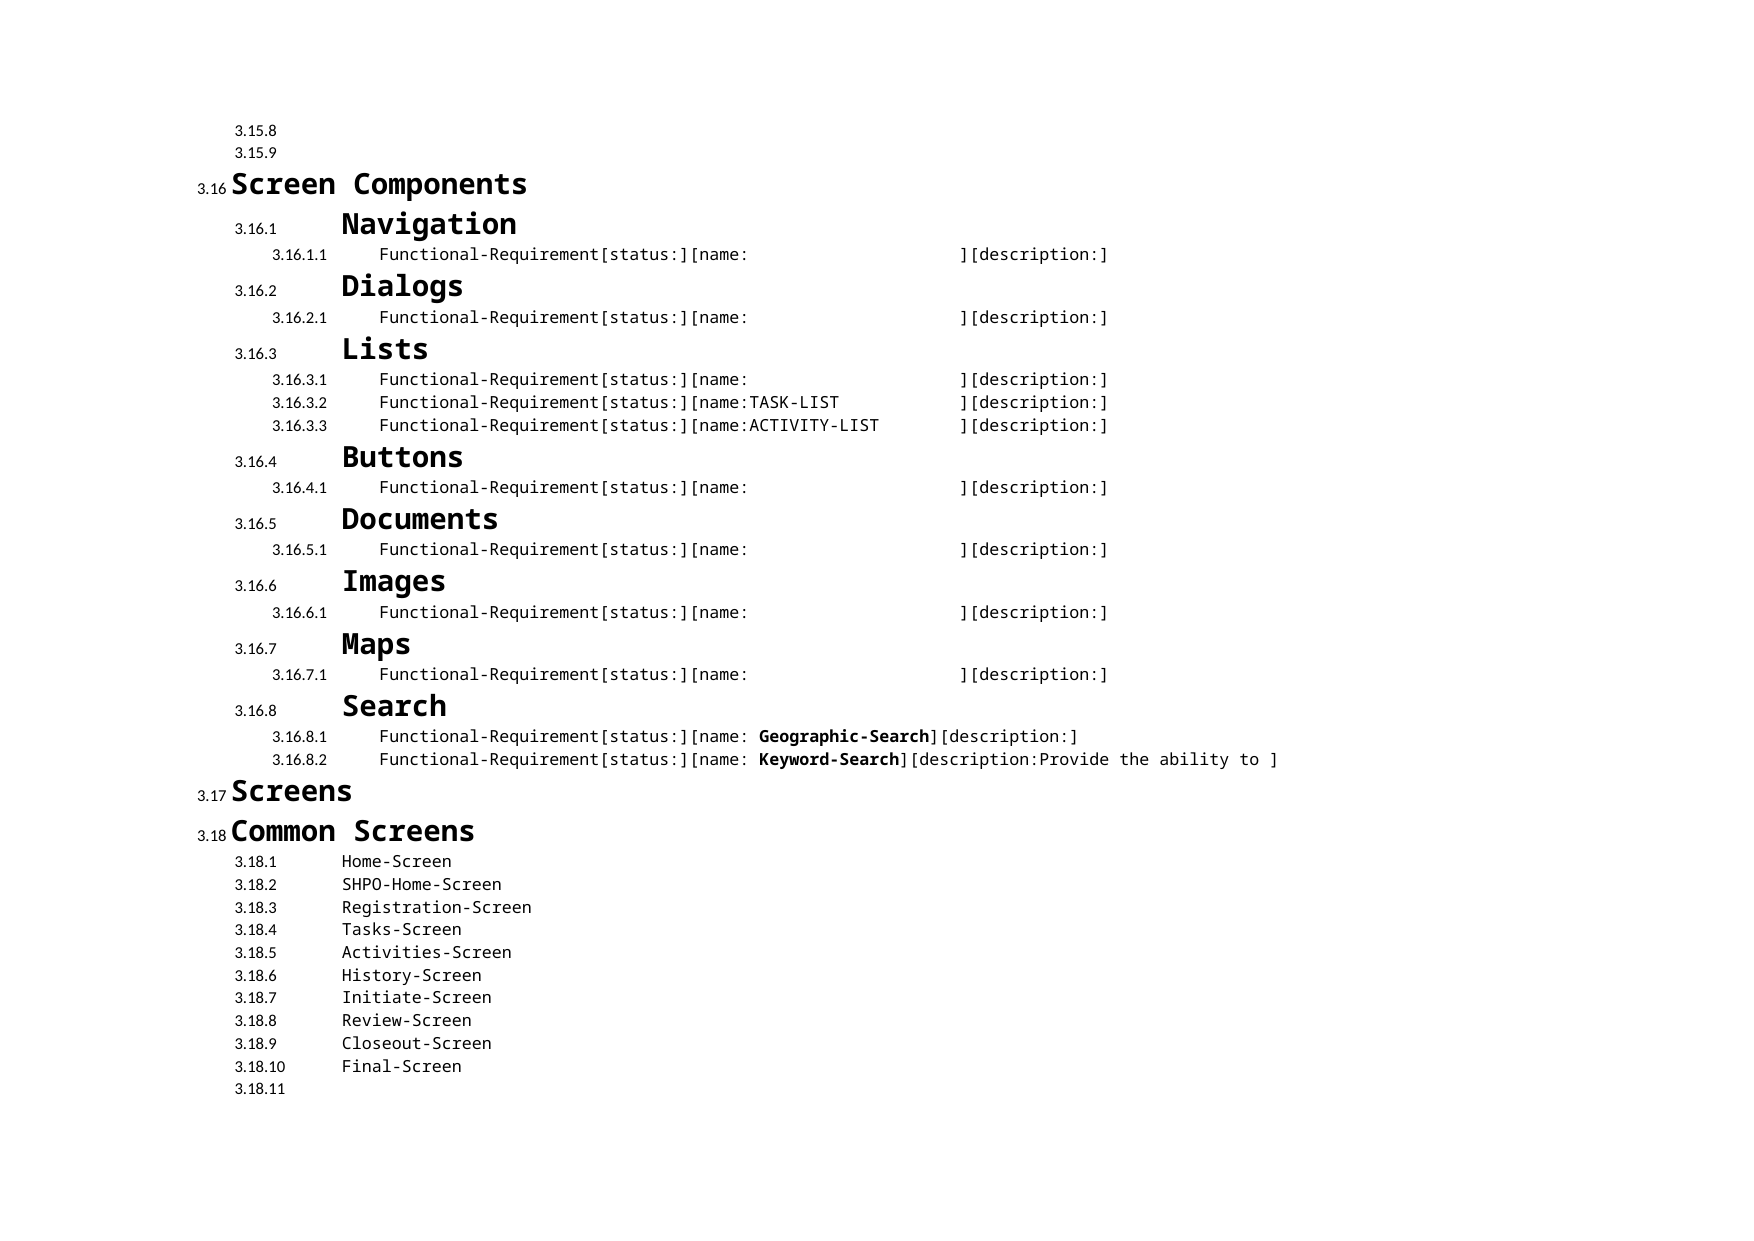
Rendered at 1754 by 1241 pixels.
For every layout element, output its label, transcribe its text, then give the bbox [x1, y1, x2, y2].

list Home-Screen [231, 850, 1636, 873]
list Maps [231, 623, 1636, 663]
list Functional-Requirement[status:][name: Keyword-Search][description:Provide the ability to ] [268, 748, 1636, 771]
list History-Screen [231, 963, 1636, 986]
list Dialogs [231, 266, 1636, 305]
list Functional-Requirement[status:][name: ][description:] [268, 368, 1636, 390]
list Buttons [231, 436, 1636, 476]
list Activities-Screen [231, 941, 1636, 963]
list Functional-Requirement[status:][name: Geographic-Search][description:] [268, 725, 1636, 748]
list Images [231, 561, 1636, 600]
list Functional-Requirement[status:][name:TASK-LIST ][description:] [268, 390, 1636, 413]
list Functional-Requirement[status:][name: ][description:] [268, 305, 1636, 328]
list Tasks-Screen [231, 918, 1636, 941]
list Closeout-Screen [231, 1032, 1636, 1054]
list Functional-Requirement[status:][name: ][description:] [268, 538, 1636, 561]
list Functional-Requirement[status:][name: ][description:] [268, 600, 1636, 623]
list Functional-Requirement[status:][name: ][description:] [268, 663, 1636, 685]
list Functional-Requirement[status:][name: ][description:] [268, 243, 1636, 266]
list Review-Screen [231, 1009, 1636, 1032]
list Lists [231, 328, 1636, 368]
list Screens [193, 771, 1636, 810]
list Registration-Screen [231, 895, 1636, 918]
list SHPO-Home-Screen [231, 873, 1636, 895]
list Documents [231, 498, 1636, 538]
list Final-Screen [231, 1054, 1636, 1077]
list Screen Components [193, 163, 1636, 203]
list Navigation [231, 203, 1636, 243]
list Initiate-Screen [231, 986, 1636, 1009]
list Common Screens [193, 810, 1636, 850]
list Search [231, 685, 1636, 725]
list Functional-Requirement[status:][name:ACTIVITY-LIST ][description:] [268, 413, 1636, 436]
list Functional-Requirement[status:][name: ][description:] [268, 476, 1636, 498]
